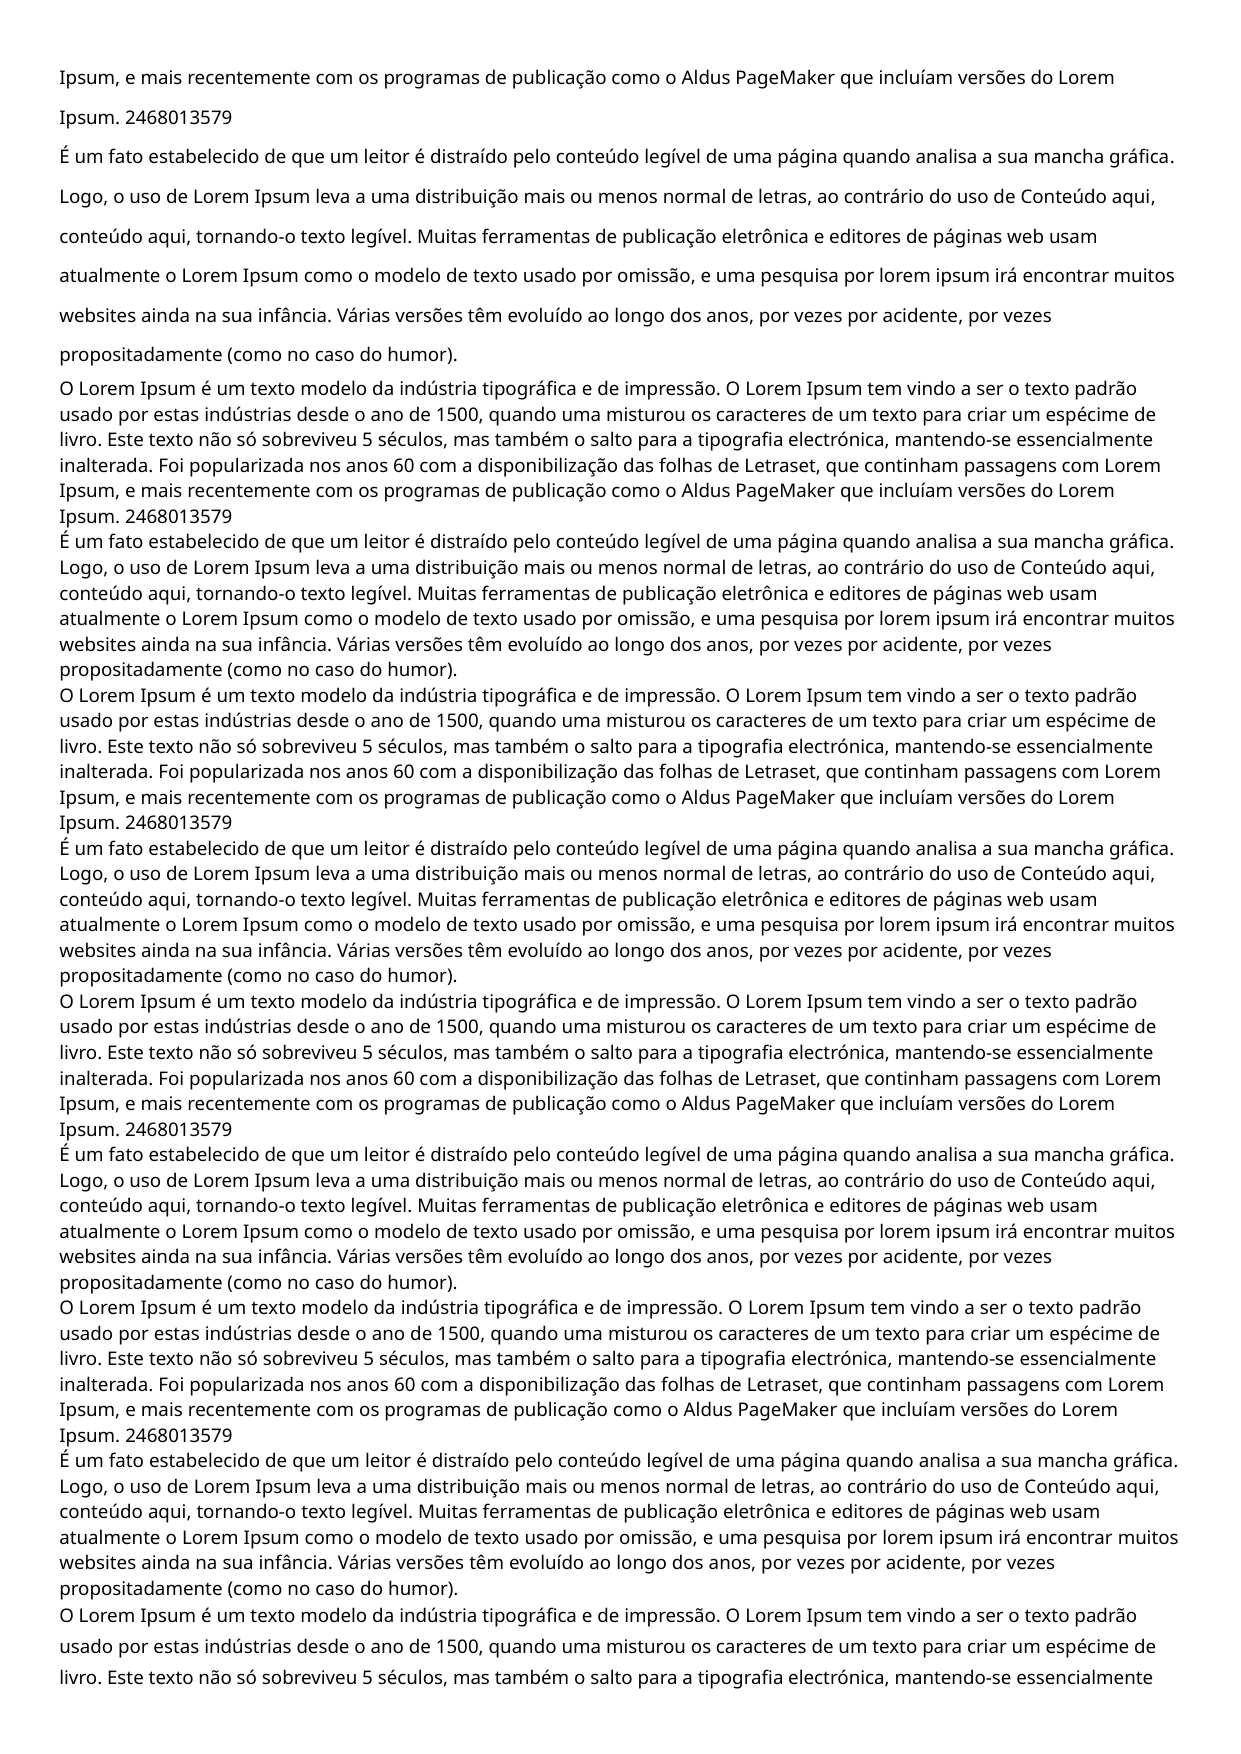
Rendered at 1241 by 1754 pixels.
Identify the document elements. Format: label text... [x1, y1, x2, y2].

text O Lorem Ipsum é um texto modelo da indústria tipográfica e de impressão. O Lorem Ipsum tem vindo a ser o texto padrão usado por estas indústrias desde o ano de 1500, quando uma misturou os caracteres de um texto para criar um espécime de livro. Este texto não só sobreviveu 5 séculos, mas também o salto para a tipografia electrónica, mantendo-se essencialmente inalterada. Foi popularizada nos anos 60 com a disponibilização das folhas de Letraset, que continham passagens com Lorem Ipsum, e mais recentemente com os programas de publicação como o Aldus PageMaker que incluíam versões do Lorem Ipsum. 2468013579 [59, 1294, 1181, 1448]
text É um fato estabelecido de que um leitor é distraído pelo conteúdo legível de uma página quando analisa a sua mancha gráfica. Logo, o uso de Lorem Ipsum leva a uma distribuição mais ou menos normal de letras, ao contrário do uso de Conteúdo aqui, conteúdo aqui, tornando-o texto legível. Muitas ferramentas de publicação eletrônica e editores de páginas web usam atualmente o Lorem Ipsum como o modelo de texto usado por omissão, e uma pesquisa por lorem ipsum irá encontrar muitos websites ainda na sua infância. Várias versões têm evoluído ao longo dos anos, por vezes por acidente, por vezes propositadamente (como no caso do humor). [59, 1141, 1181, 1294]
text O Lorem Ipsum é um texto modelo da indústria tipográfica e de impressão. O Lorem Ipsum tem vindo a ser o texto padrão usado por estas indústrias desde o ano de 1500, quando uma misturou os caracteres de um texto para criar um espécime de livro. Este texto não só sobreviveu 5 séculos, mas também o salto para a tipografia electrónica, mantendo-se essencialmente inalterada. Foi popularizada nos anos 60 com a disponibilização das folhas de Letraset, que continham passagens com Lorem Ipsum, e mais recentemente com os programas de publicação como o Aldus PageMaker que incluíam versões do Lorem Ipsum. 2468013579 [59, 682, 1181, 835]
text O Lorem Ipsum é um texto modelo da indústria tipográfica e de impressão. O Lorem Ipsum tem vindo a ser o texto padrão usado por estas indústrias desde o ano de 1500, quando uma misturou os caracteres de um texto para criar um espécime de livro. Este texto não só sobreviveu 5 séculos, mas também o salto para a tipografia electrónica, mantendo-se essencialmente inalterada. Foi popularizada nos anos 60 com a disponibilização das folhas de Letraset, que continham passagens com Lorem Ipsum, e mais recentemente com os programas de publicação como o Aldus PageMaker que incluíam versões do Lorem Ipsum. 2468013579 [59, 376, 1181, 529]
text É um fato estabelecido de que um leitor é distraído pelo conteúdo legível de uma página quando analisa a sua mancha gráfica. Logo, o uso de Lorem Ipsum leva a uma distribuição mais ou menos normal de letras, ao contrário do uso de Conteúdo aqui, conteúdo aqui, tornando-o texto legível. Muitas ferramentas de publicação eletrônica e editores de páginas web usam atualmente o Lorem Ipsum como o modelo de texto usado por omissão, e uma pesquisa por lorem ipsum irá encontrar muitos websites ainda na sua infância. Várias versões têm evoluído ao longo dos anos, por vezes por acidente, por vezes propositadamente (como no caso do humor). [59, 1448, 1181, 1601]
text É um fato estabelecido de que um leitor é distraído pelo conteúdo legível de uma página quando analisa a sua mancha gráfica. Logo, o uso de Lorem Ipsum leva a uma distribuição mais ou menos normal de letras, ao contrário do uso de Conteúdo aqui, conteúdo aqui, tornando-o texto legível. Muitas ferramentas de publicação eletrônica e editores de páginas web usam atualmente o Lorem Ipsum como o modelo de texto usado por omissão, e uma pesquisa por lorem ipsum irá encontrar muitos websites ainda na sua infância. Várias versões têm evoluído ao longo dos anos, por vezes por acidente, por vezes propositadamente (como no caso do humor). [59, 529, 1181, 682]
text Ipsum, e mais recentemente com os programas de publicação como o Aldus PageMaker que incluíam versões do Lorem Ipsum. 2468013579 [59, 59, 1181, 138]
text É um fato estabelecido de que um leitor é distraído pelo conteúdo legível de uma página quando analisa a sua mancha gráfica. Logo, o uso de Lorem Ipsum leva a uma distribuição mais ou menos normal de letras, ao contrário do uso de Conteúdo aqui, conteúdo aqui, tornando-o texto legível. Muitas ferramentas de publicação eletrônica e editores de páginas web usam atualmente o Lorem Ipsum como o modelo de texto usado por omissão, e uma pesquisa por lorem ipsum irá encontrar muitos websites ainda na sua infância. Várias versões têm evoluído ao longo dos anos, por vezes por acidente, por vezes propositadamente (como no caso do humor). [59, 835, 1181, 988]
text O Lorem Ipsum é um texto modelo da indústria tipográfica e de impressão. O Lorem Ipsum tem vindo a ser o texto padrão usado por estas indústrias desde o ano de 1500, quando uma misturou os caracteres de um texto para criar um espécime de livro. Este texto não só sobreviveu 5 séculos, mas também o salto para a tipografia electrónica, mantendo-se essencialmente inalterada. Foi popularizada nos anos 60 com a disponibilização das folhas de Letraset, que continham passagens com Lorem Ipsum, e mais recentemente com os programas de publicação como o Aldus PageMaker que incluíam versões do Lorem Ipsum. 2468013579 [59, 988, 1181, 1141]
text É um fato estabelecido de que um leitor é distraído pelo conteúdo legível de uma página quando analisa a sua mancha gráfica. Logo, o uso de Lorem Ipsum leva a uma distribuição mais ou menos normal de letras, ao contrário do uso de Conteúdo aqui, conteúdo aqui, tornando-o texto legível. Muitas ferramentas de publicação eletrônica e editores de páginas web usam atualmente o Lorem Ipsum como o modelo de texto usado por omissão, e uma pesquisa por lorem ipsum irá encontrar muitos websites ainda na sua infância. Várias versões têm evoluído ao longo dos anos, por vezes por acidente, por vezes propositadamente (como no caso do humor). [59, 138, 1181, 376]
text O Lorem Ipsum é um texto modelo da indústria tipográfica e de impressão. O Lorem Ipsum tem vindo a ser o texto padrão usado por estas indústrias desde o ano de 1500, quando uma misturou os caracteres de um texto para criar um espécime de livro. Este texto não só sobreviveu 5 séculos, mas também o salto para a tipografia electrónica, mantendo-se essencialmente [59, 1601, 1181, 1693]
